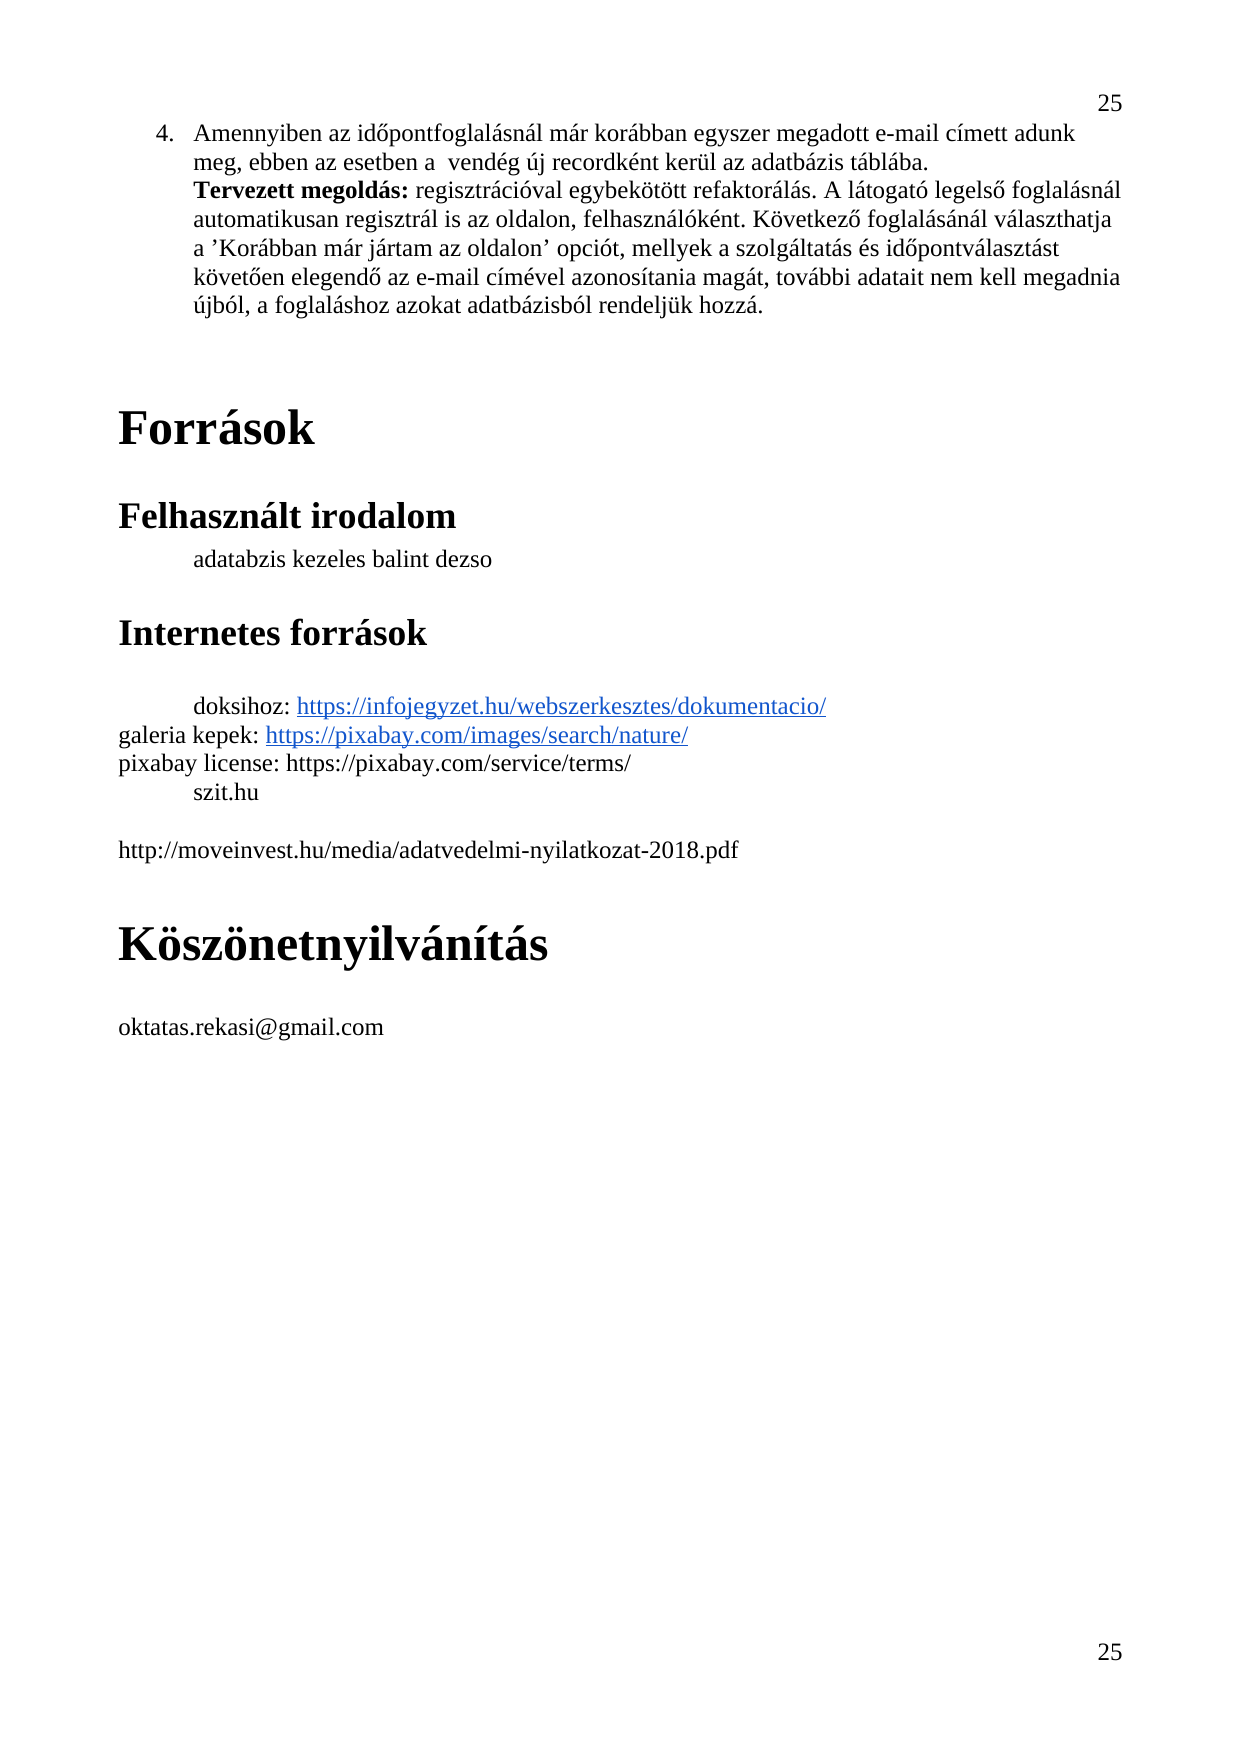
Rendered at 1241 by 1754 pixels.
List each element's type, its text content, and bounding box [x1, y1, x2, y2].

list Amennyiben az időpontfoglalásnál már korábban egyszer megadott e-mail címett adunk meg, ebben az esetben a vendég új recordként kerül az adatbázis táblába. [156, 118, 1122, 176]
text Tervezett megoldás: regisztrációval egybekötött refaktorálás. A látogató legelső foglalásnál automatikusan regisztrál is az oldalon, felhasználóként. Következő foglalásánál választhatja a ’Korábban már jártam az oldalon’ opciót, mellyek a szolgáltatás és időpontválasztást követően elegendő az e-mail címével azonosítania magát, további adatait nem kell megadnia újból, a foglaláshoz azokat adatbázisból rendeljük hozzá. [193, 176, 1122, 319]
text pixabay license: https://pixabay.com/service/terms/ [118, 748, 1122, 777]
text http://moveinvest.hu/media/adatvedelmi-nyilatkozat-2018.pdf [118, 835, 1122, 863]
text galeria kepek: https://pixabay.com/images/search/nature/ [118, 720, 1122, 748]
text doksihoz: https://infojegyzet.hu/webszerkesztes/dokumentacio/ [118, 691, 1122, 720]
subtitle Források [118, 398, 1122, 456]
subtitle Internetes források [118, 611, 1122, 654]
subtitle Köszönetnyilvánítás [118, 913, 1122, 971]
text szit.hu [118, 777, 1122, 806]
text oktatas.rekasi@gmail.com [118, 1012, 1122, 1041]
text adatabzis kezeles balint dezso [118, 544, 1122, 573]
subtitle Felhasznált irodalom [118, 493, 1122, 536]
